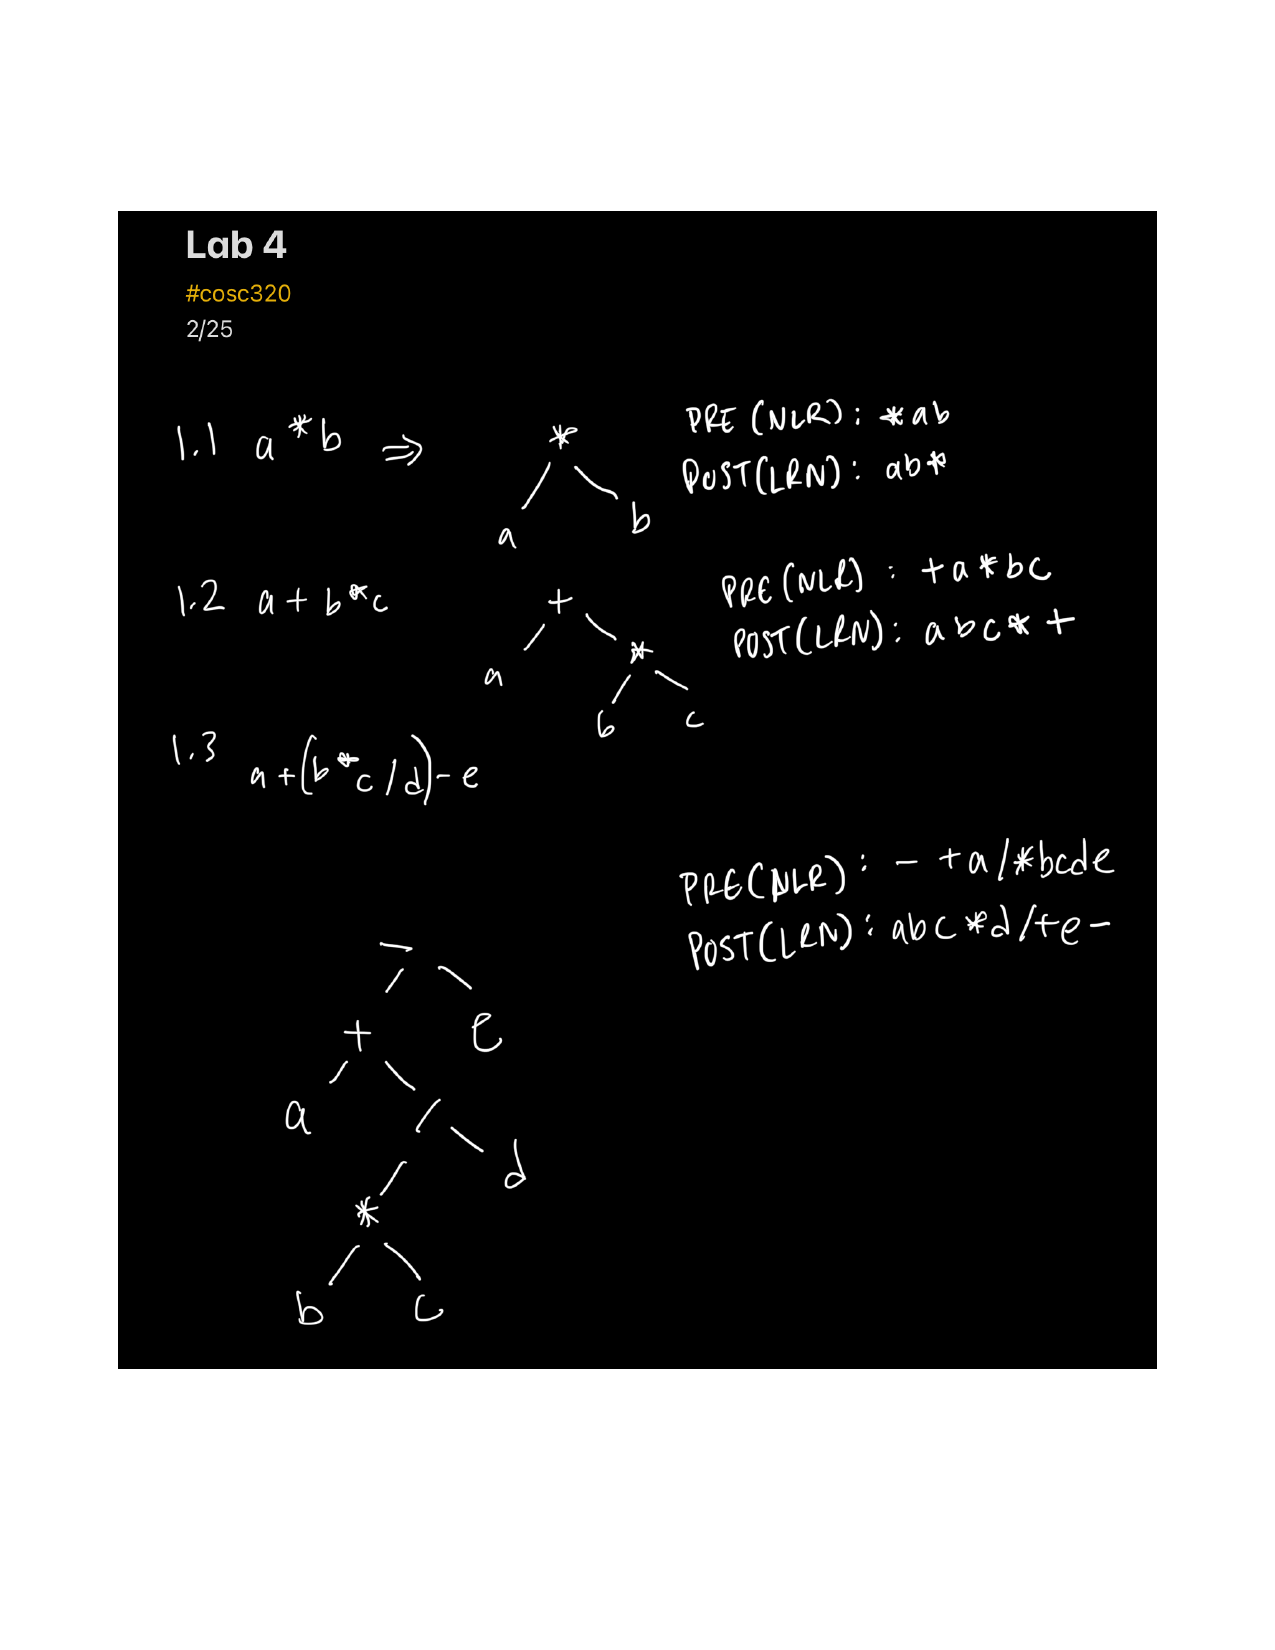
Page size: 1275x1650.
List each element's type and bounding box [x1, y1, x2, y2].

picture [118, 211, 1157, 1369]
